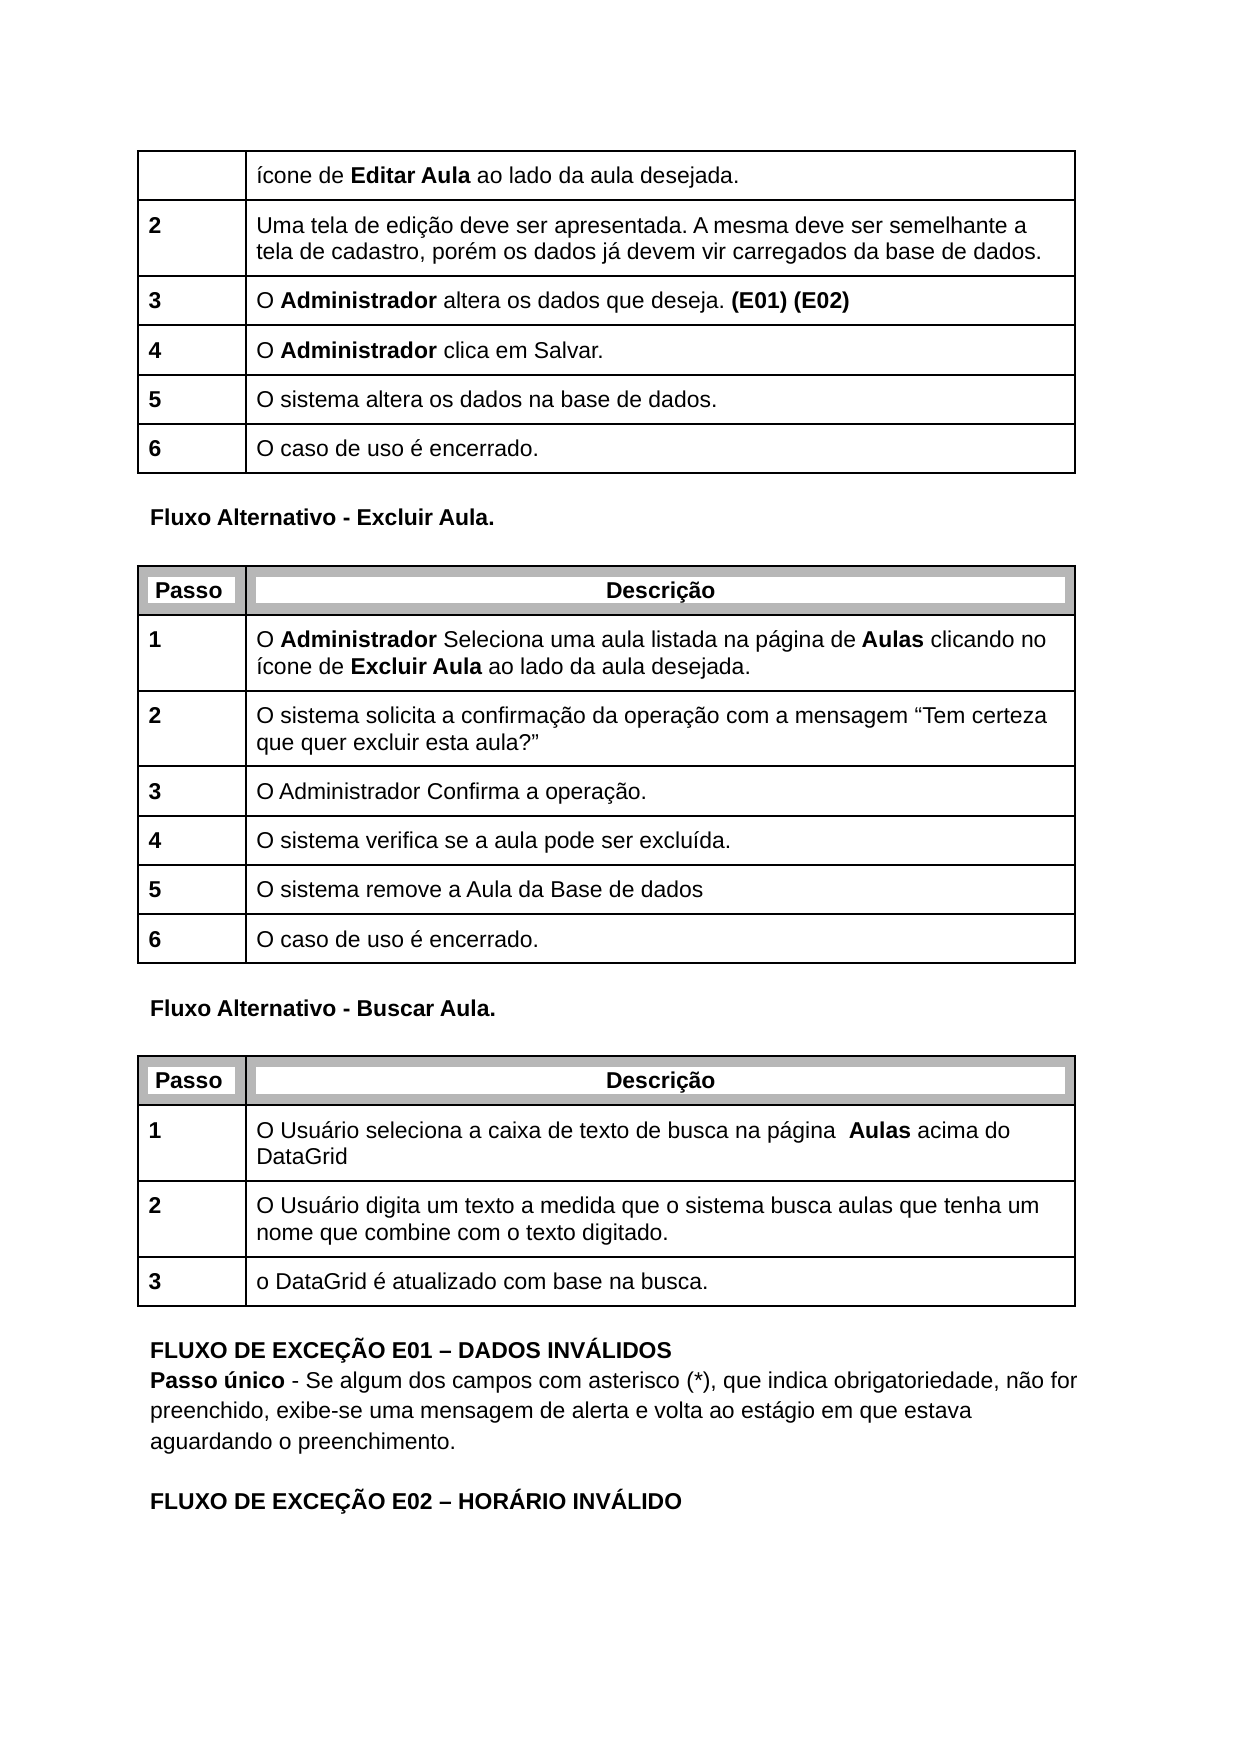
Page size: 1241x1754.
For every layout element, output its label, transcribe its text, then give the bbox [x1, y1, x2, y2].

table_cell 3 [139, 277, 245, 324]
table_cell O Administrador Confirma a operação. [247, 767, 1074, 814]
table_cell 6 [139, 425, 245, 472]
table_cell O sistema remove a Aula da Base de dados [247, 866, 1074, 913]
table_cell 2 [139, 201, 245, 275]
table_cell 6 [139, 915, 245, 962]
table_cell 1 [139, 1106, 245, 1180]
table_cell [139, 152, 245, 199]
table_header Descrição [247, 567, 1074, 614]
text FLUXO DE EXCEÇÃO E02 – HORÁRIO INVÁLIDO [150, 1488, 1090, 1514]
table_header Descrição [247, 1057, 1074, 1104]
table_cell 5 [139, 376, 245, 423]
table_cell 1 [139, 616, 245, 689]
table_cell O sistema solicita a confirmação da operação com a mensagem “Tem certeza que quer excluir esta aula?” [247, 692, 1074, 765]
table_cell O caso de uso é encerrado. [247, 425, 1074, 472]
table_cell 5 [139, 866, 245, 913]
table_cell O sistema altera os dados na base de dados. [247, 376, 1074, 423]
table_cell O sistema verifica se a aula pode ser excluída. [247, 817, 1074, 864]
table_cell O Administrador altera os dados que deseja. (E01) (E02) [247, 277, 1074, 324]
table_cell O Administrador clica em Salvar. [247, 326, 1074, 373]
text FLUXO DE EXCEÇÃO E01 – DADOS INVÁLIDOS [150, 1337, 1090, 1363]
text Passo único - Se algum dos campos com asterisco (*), que indica obrigatoriedade, não for preenchido, exibe-se uma mensagem de alerta e volta ao estágio em que estava aguardando o preenchimento. [150, 1367, 1090, 1454]
table_header Passo [139, 1057, 245, 1104]
table_cell Uma tela de edição deve ser apresentada. A mesma deve ser semelhante a tela de cadastro, porém os dados já devem vir carregados da base de dados. [247, 201, 1074, 275]
table_cell ícone de Editar Aula ao lado da aula desejada. [247, 152, 1074, 199]
text Fluxo Alternativo - Excluir Aula. [150, 504, 1090, 531]
table_cell 3 [139, 1258, 245, 1305]
table_cell O Usuário digita um texto a medida que o sistema busca aulas que tenha um nome que combine com o texto digitado. [247, 1182, 1074, 1256]
table_cell 4 [139, 817, 245, 864]
text Fluxo Alternativo - Buscar Aula. [150, 994, 1090, 1021]
table_cell 3 [139, 767, 245, 814]
table_cell 2 [139, 692, 245, 765]
table_header Passo [139, 567, 245, 614]
table_cell 4 [139, 326, 245, 373]
table_cell O Usuário seleciona a caixa de texto de busca na página Aulas acima do DataGrid [247, 1106, 1074, 1180]
table_cell 2 [139, 1182, 245, 1256]
table_cell o DataGrid é atualizado com base na busca. [247, 1258, 1074, 1305]
table_cell O caso de uso é encerrado. [247, 915, 1074, 962]
table_cell O Administrador Seleciona uma aula listada na página de Aulas clicando no ícone de Excluir Aula ao lado da aula desejada. [247, 616, 1074, 689]
